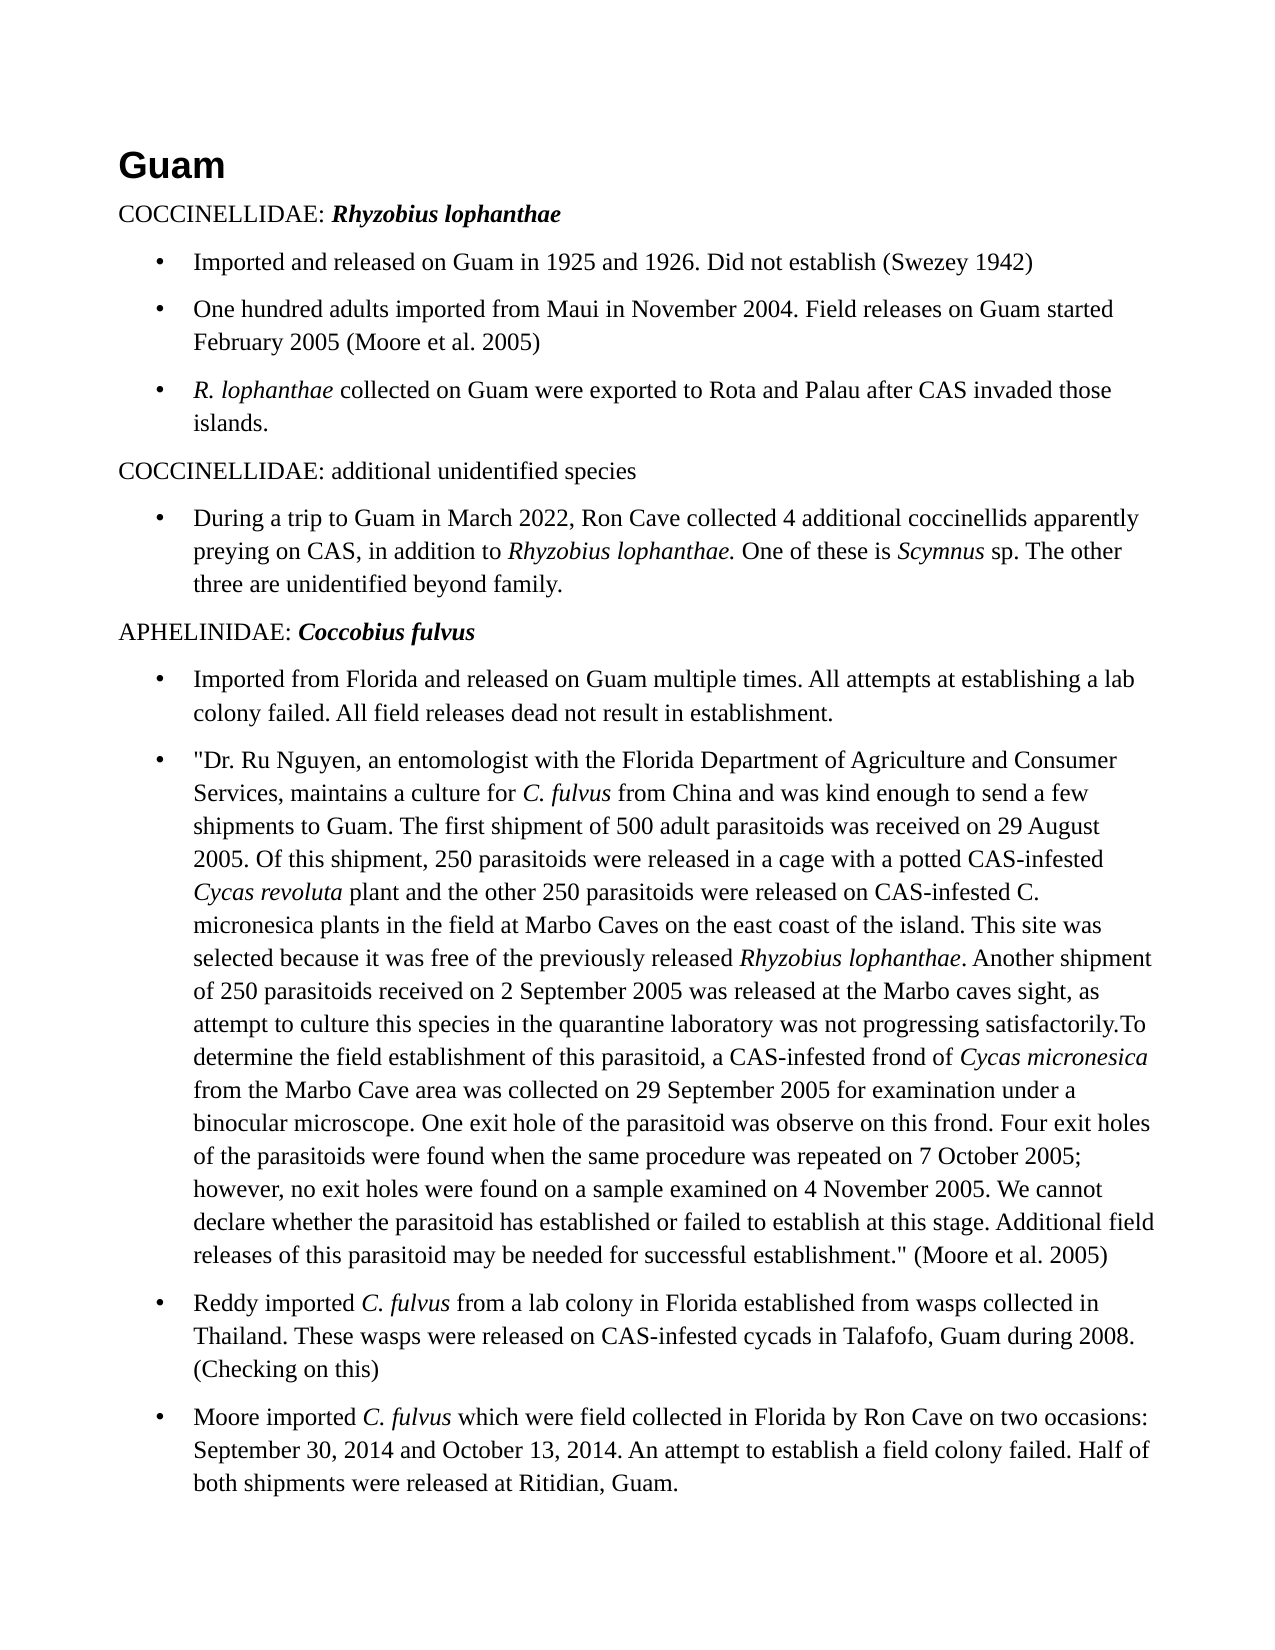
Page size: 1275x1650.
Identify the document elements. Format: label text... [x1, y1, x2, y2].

list R. lophanthae collected on Guam were exported to Rota and Palau after CAS invaded those islands. [156, 375, 1157, 437]
list Moore imported C. fulvus which were field collected in Florida by Ron Cave on two occasions: September 30, 2014 and October 13, 2014. An attempt to establish a field colony failed. Half of both shipments were released at Ritidian, Guam. [156, 1402, 1157, 1497]
text APHELINIDAE: Coccobius fulvus [118, 617, 1157, 646]
list "Dr. Ru Nguyen, an entomologist with the Florida Department of Agriculture and Consumer Services, maintains a culture for C. fulvus from China and was kind enough to send a few shipments to Guam. The first shipment of 500 adult parasitoids was received on 29 August 2005. Of this shipment, 250 parasitoids were released in a cage with a potted CAS-infested Cycas revoluta plant and the other 250 parasitoids were released on CAS-infested C. micronesica plants in the field at Marbo Caves on the east coast of the island. This site was selected because it was free of the previously released Rhyzobius lophanthae. Another shipment of 250 parasitoids received on 2 September 2005 was released at the Marbo caves sight, as attempt to culture this species in the quarantine laboratory was not progressing satisfactorily.To determine the field establishment of this parasitoid, a CAS-infested frond of Cycas micronesica from the Marbo Cave area was collected on 29 September 2005 for examination under a binocular microscope. One exit hole of the parasitoid was observe on this frond. Four exit holes of the parasitoids were found when the same procedure was repeated on 7 October 2005; however, no exit holes were found on a sample examined on 4 November 2005. We cannot declare whether the parasitoid has established or failed to establish at this stage. Additional field releases of this parasitoid may be needed for successful establishment." (Moore et al. 2005) [156, 745, 1157, 1269]
subtitle Guam [118, 143, 1157, 187]
list Imported and released on Guam in 1925 and 1926. Did not establish (Swezey 1942) [156, 247, 1157, 276]
list Imported from Florida and released on Guam multiple times. All attempts at establishing a lab colony failed. All field releases dead not result in establishment. [156, 664, 1157, 726]
list One hundred adults imported from Maui in November 2004. Field releases on Guam started February 2005 (Moore et al. 2005) [156, 294, 1157, 356]
text COCCINELLIDAE: additional unidentified species [118, 456, 1157, 484]
list Reddy imported C. fulvus from a lab colony in Florida established from wasps collected in Thailand. These wasps were released on CAS-infested cycads in Talafofo, Guam during 2008. (Checking on this) [156, 1288, 1157, 1383]
list During a trip to Guam in March 2022, Ron Cave collected 4 additional coccinellids apparently preying on CAS, in addition to Rhyzobius lophanthae. One of these is Scymnus sp. The other three are unidentified beyond family. [156, 503, 1157, 598]
text COCCINELLIDAE: Rhyzobius lophanthae [118, 199, 1157, 228]
